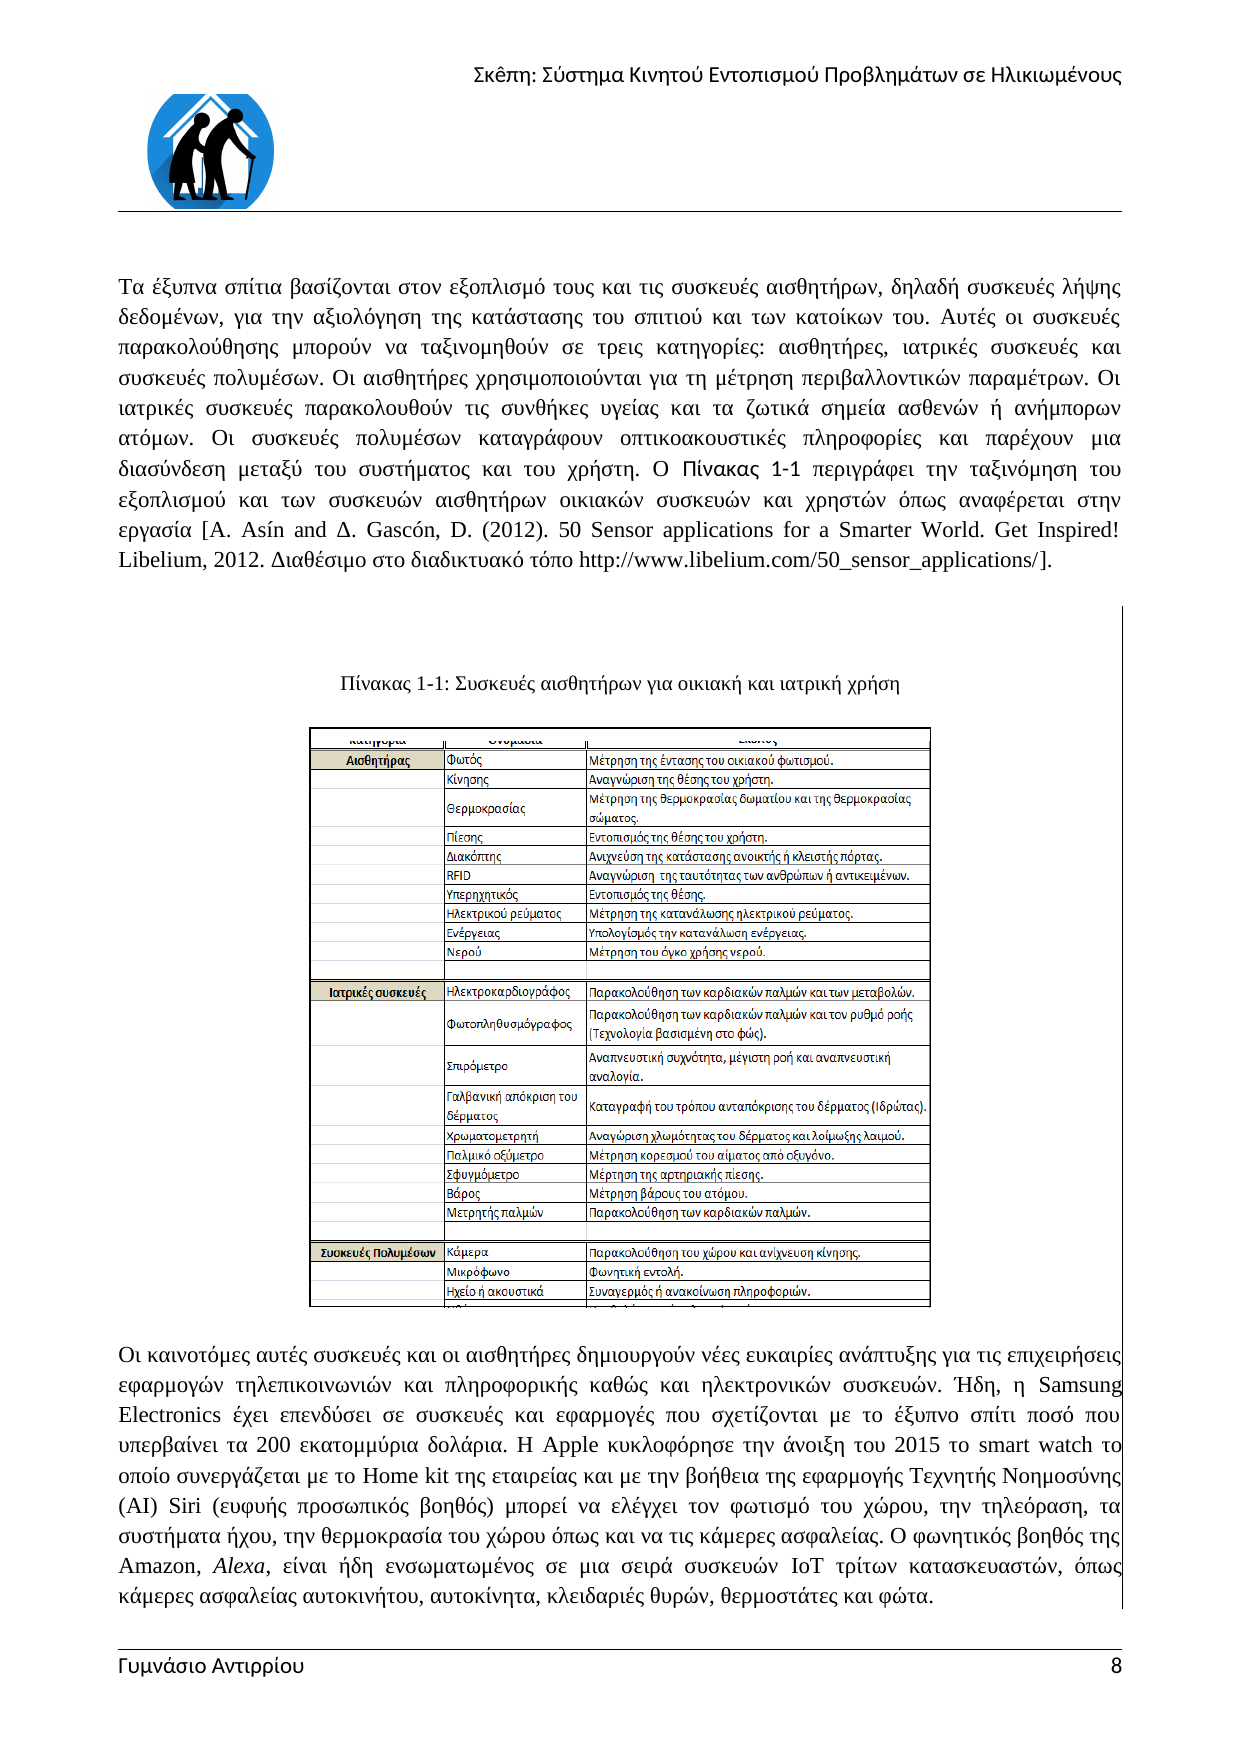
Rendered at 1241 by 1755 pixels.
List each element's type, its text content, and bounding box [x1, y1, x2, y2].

text Τα έξυπνα σπίτια βασίζονται στον εξοπλισμό τους και τις συσκευές αισθητήρων, δηλαδή συσκευές λήψης δεδομένων, για την αξιολόγηση της κατάστασης του σπιτιού και των κατοίκων του. Αυτές οι συσκευές παρακολούθησης μπορούν να ταξινομηθούν σε τρεις κατηγορίες: αισθητήρες, ιατρικές συσκευές και συσκευές πολυμέσων. Οι αισθητήρες χρησιμοποιούνται για τη μέτρηση περιβαλλοντικών παραμέτρων. Οι ιατρικές συσκευές παρακολουθούν τις συνθήκες υγείας και τα ζωτικά σημεία ασθενών ή ανήμπορων ατόμων. Οι συσκευές πολυμέσων καταγράφουν οπτικοακουστικές πληροφορίες και παρέχουν μια διασύνδεση μεταξύ του συστήματος και του χρήστη. Ο Πίνακας 1‑1 περιγράφει την ταξινόμηση του εξοπλισμού και των συσκευών αισθητήρων οικιακών συσκευών και χρηστών όπως αναφέρεται στην εργασία [1]. [118, 273, 1122, 573]
text Οι καινοτόμες αυτές συσκευές και οι αισθητήρες δημιουργούν νέες ευκαιρίες ανάπτυξης για τις επιχειρήσεις εφαρμογών τηλεπικοινωνιών και πληροφορικής καθώς και ηλεκτρονικών συσκευών. Ήδη, η Samsung Εlectronics έχει επενδύσει σε συσκευές και εφαρμογές που σχετίζονται με το έξυπνο σπίτι ποσό που υπερβαίνει τα 200 εκατομμύρια δολάρια. Η Apple κυκλοφόρησε την άνοιξη του 2015 το smart watch το οποίο συνεργάζεται με το Home kit της εταιρείας και με την βοήθεια της εφαρμογής Τεχνητής Νοημοσύνης (AI) Siri (ευφυής προσωπικός βοηθός) μπορεί να ελέγχει τον φωτισμό του χώρου, την τηλεόραση, τα συστήματα ήχου, την θερμοκρασία του χώρου όπως και να τις κάμερες ασφαλείας. Ο φωνητικός βοηθός της Amazon, Alexa, είναι ήδη ενσωματωμένος σε μια σειρά συσκευών IoT τρίτων κατασκευαστών, όπως κάμερες ασφαλείας αυτοκινήτου, αυτοκίνητα, κλειδαριές θυρών, θερμοστάτες και φώτα. [118, 1276, 1122, 1609]
text Πίνακας 1‑1: Συσκευές αισθητήρων για οικιακή και ιατρική χρήση [118, 606, 1122, 694]
